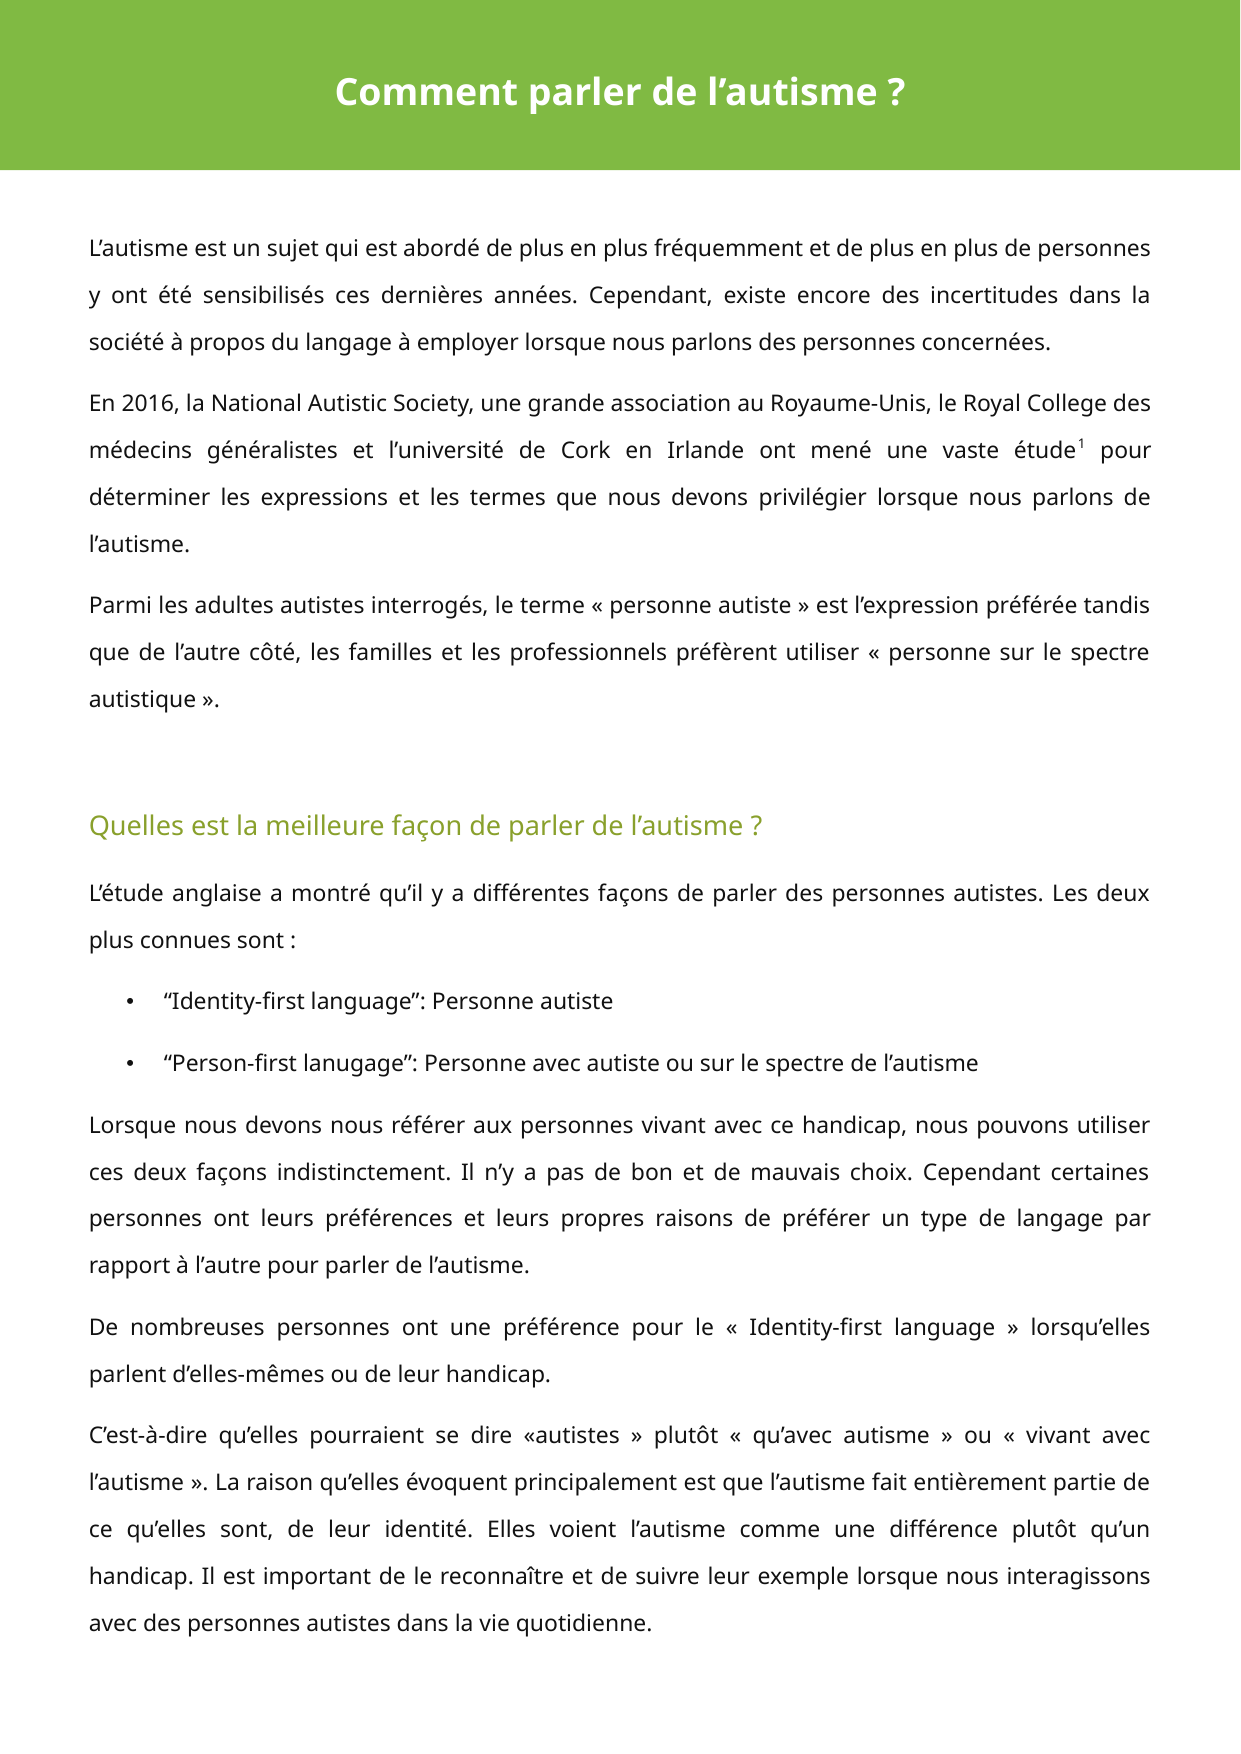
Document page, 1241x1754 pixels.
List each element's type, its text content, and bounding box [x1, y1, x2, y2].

text L’étude anglaise a montré qu’il y a différentes façons de parler des personnes autistes. Les deux plus connues sont : [88, 877, 1152, 955]
list “Identity-first language”: Personne autiste [126, 985, 1152, 1016]
list “Person-first lanugage”: Personne avec autiste ou sur le spectre de l’autisme [126, 1047, 1152, 1078]
text De nombreuses personnes ont une préférence pour le « Identity-first language » lorsqu’elles parlent d’elles-mêmes ou de leur handicap. [88, 1311, 1152, 1389]
text L’autisme est un sujet qui est abordé de plus en plus fréquemment et de plus en plus de personnes y ont été sensibilisés ces dernières années. Cependant, existe encore des incertitudes dans la société à propos du langage à employer lorsque nous parlons des personnes concernées. [88, 232, 1152, 357]
text En 2016, la National Autistic Society, une grande association au Royaume-Unis, le Royal College des médecins généralistes et l’université de Cork en Irlande ont mené une vaste étude1 pour déterminer les expressions et les termes que nous devons privilégier lorsque nous parlons de l’autisme. [88, 387, 1152, 559]
text Parmi les adultes autistes interrogés, le terme « personne autiste » est l’expression préférée tandis que de l’autre côté, les familles et les professionnels préfèrent utiliser « personne sur le spectre autistique ». [88, 589, 1152, 714]
text C’est-à-dire qu’elles pourraient se dire «autistes » plutôt « qu’avec autisme » ou « vivant avec l’autisme ». La raison qu’elles évoquent principalement est que l’autisme fait entièrement partie de ce qu’elles sont, de leur identité. Elles voient l’autisme comme une différence plutôt qu’un handicap. Il est important de le reconnaître et de suivre leur exemple lorsque nous interagissons avec des personnes autistes dans la vie quotidienne. [88, 1419, 1152, 1638]
text Quelles est la meilleure façon de parler de l’autisme ? [88, 807, 1152, 843]
text Lorsque nous devons nous référer aux personnes vivant avec ce handicap, nous pouvons utiliser ces deux façons indistinctement. Il n’y a pas de bon et de mauvais choix. Cependant certaines personnes ont leurs préférences et leurs propres raisons de préférer un type de langage par rapport à l’autre pour parler de l’autisme. [88, 1108, 1152, 1280]
